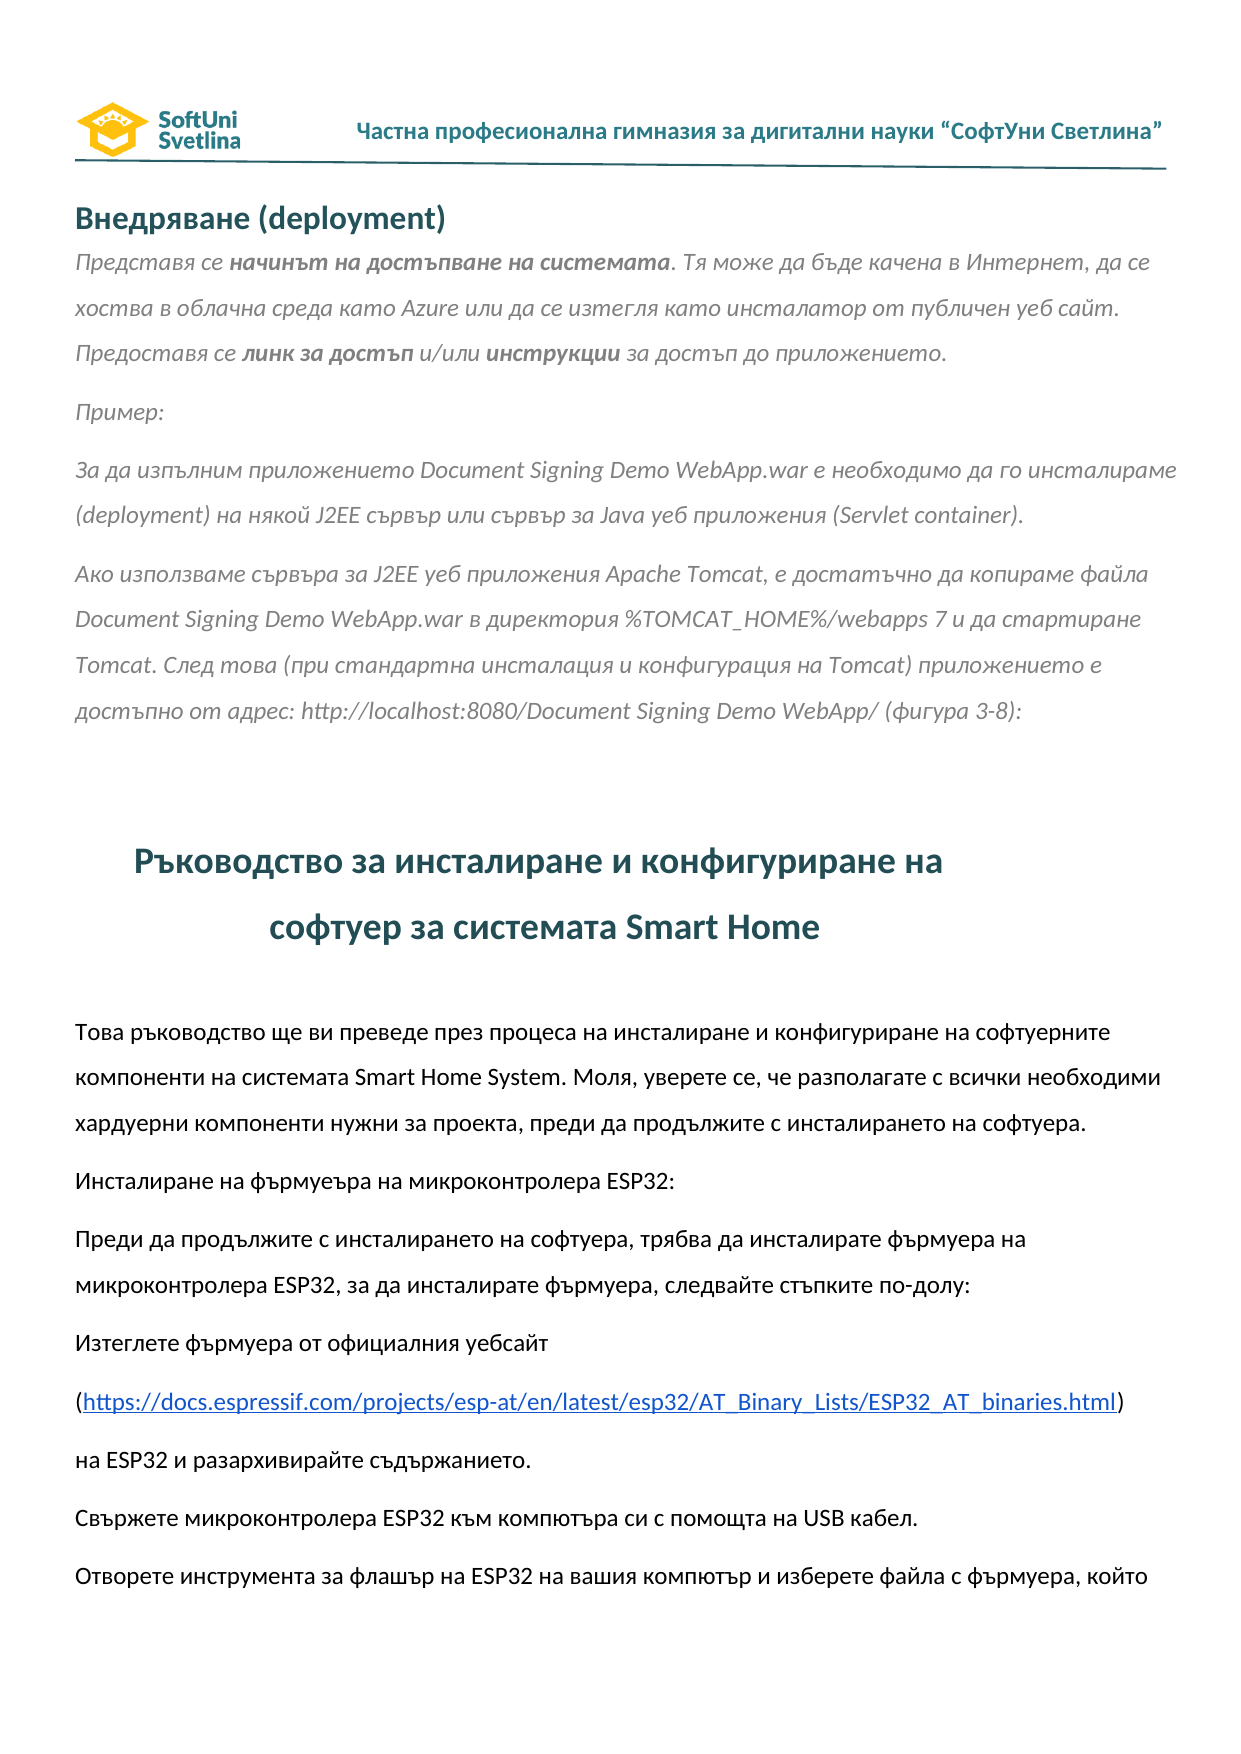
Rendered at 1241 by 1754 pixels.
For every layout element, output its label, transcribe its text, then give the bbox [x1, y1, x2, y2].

text Това ръководство ще ви преведе през процеса на инсталиране и конфигуриране на софтуерните компоненти на системата Smart Home System. Моля, уверете се, че разполагате с всички необходими хардуерни компоненти нужни за проекта, преди да продължите с инсталирането на софтуера. [75, 1016, 1181, 1138]
text Свържете микроконтролера ESP32 към компютъра си с помощта на USB кабел. [75, 1502, 1181, 1533]
text Представя се начинът на достъпване на системата. Тя може да бъде качена в Интернет, да се хоства в облачна среда като Azure или да се изтегля като инсталатор от публичен уеб сайт. Предоставя се линк за достъп и/или инструкции за достъп до приложението. [75, 246, 1181, 368]
text За да изпълним приложението Document Signing Demo WebApp.war е необходимо да го инсталираме (deployment) на някой J2EE сървър или сървър за Java уеб приложения (Servlet container). [75, 454, 1181, 530]
subtitle Ръководство за инсталиране и конфигуриране на [75, 837, 1181, 882]
text Пример: [75, 396, 1181, 426]
subtitle Внедряване (deployment) [75, 197, 1181, 238]
text Преди да продължите с инсталирането на софтуера, трябва да инсталирате фърмуера на микроконтролера ESP32, за да инсталирате фърмуера, следвайте стъпките по-долу: [75, 1223, 1181, 1300]
text Ако използваме сървъра за J2EE уеб приложения Apache Tomcat, е достатъчно да копираме файла Document Signing Demo WebApp.war в директория %TOMCAT_HOME%/webapps 7 и да стартиране Tomcat. След това (при стандартна инсталация и конфигурация на Tomcat) приложението е достъпно от адрес: http://localhost:8080/Document Signing Demo WebApp/ (фигура 3-8): [75, 558, 1181, 726]
subtitle софтуер за системата Smart Home [75, 903, 1181, 949]
text (https://docs.espressif.com/projects/esp-at/en/latest/esp32/AT_Binary_Lists/ESP32_AT_binaries.html) [75, 1386, 1181, 1416]
text Изтеглете фърмуера от официалния уебсайт [75, 1327, 1181, 1358]
text Отворете инструмента за флашър на ESP32 на вашия компютър и изберете файла с фърмуера, който [75, 1560, 1181, 1591]
text Инсталиране на фърмуеъра на микроконтролера ESP32: [75, 1165, 1181, 1196]
text на ESP32 и разархивирайте съдържанието. [75, 1444, 1181, 1474]
picture [75, 102, 240, 157]
